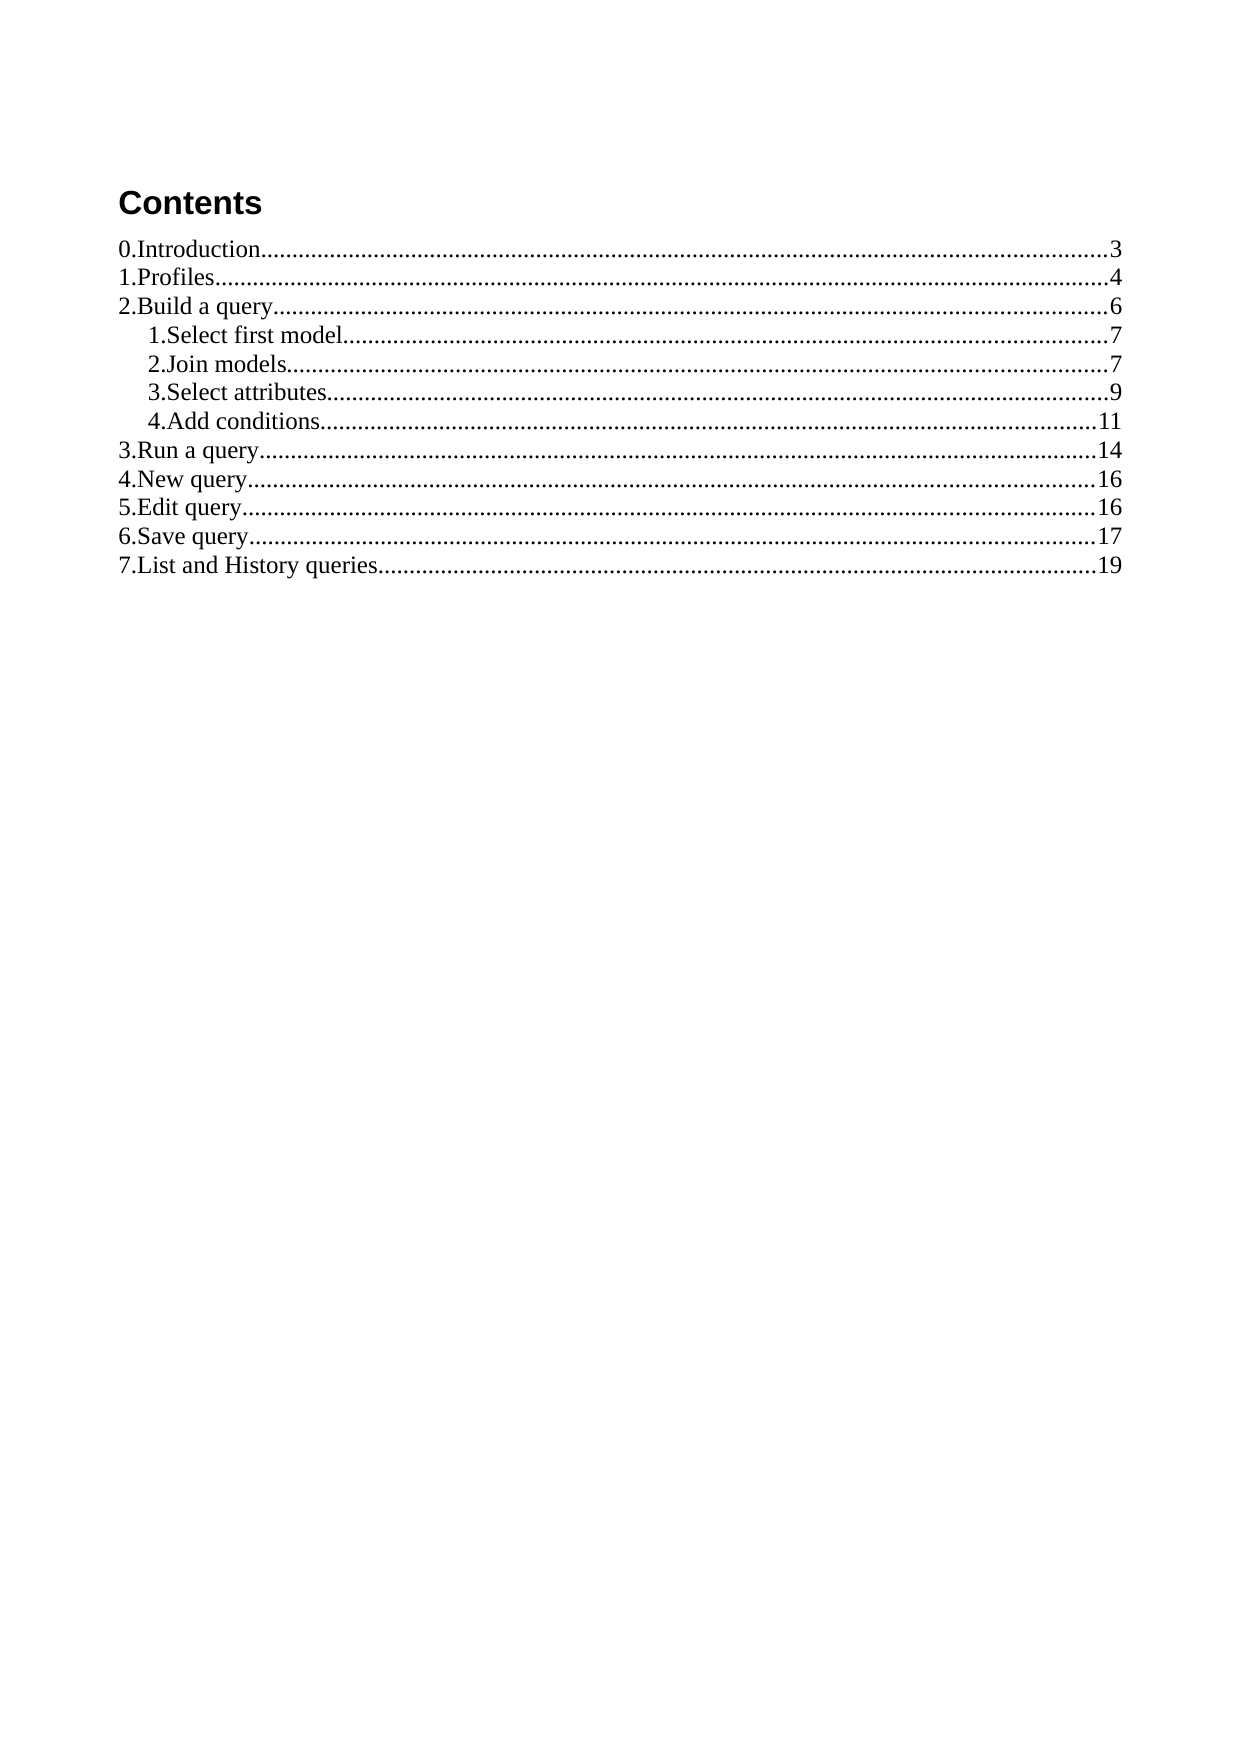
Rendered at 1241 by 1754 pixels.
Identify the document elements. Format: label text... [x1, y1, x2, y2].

text 6.Save query 17 [118, 521, 1122, 550]
text 0.Introduction 3 [118, 234, 1122, 262]
text 1.Select first model 7 [148, 320, 1122, 349]
text 3.Run a query 14 [118, 435, 1122, 464]
text 2.Join models 7 [148, 349, 1122, 377]
text 3.Select attributes 9 [148, 377, 1122, 406]
text 4.Add conditions 11 [148, 406, 1122, 435]
text 7.List and History queries 19 [118, 550, 1122, 579]
text 1.Profiles 4 [118, 262, 1122, 291]
text 5.Edit query 16 [118, 492, 1122, 521]
text 4.New query 16 [118, 464, 1122, 492]
text 2.Build a query 6 [118, 291, 1122, 320]
subtitle Contents [118, 183, 1122, 221]
